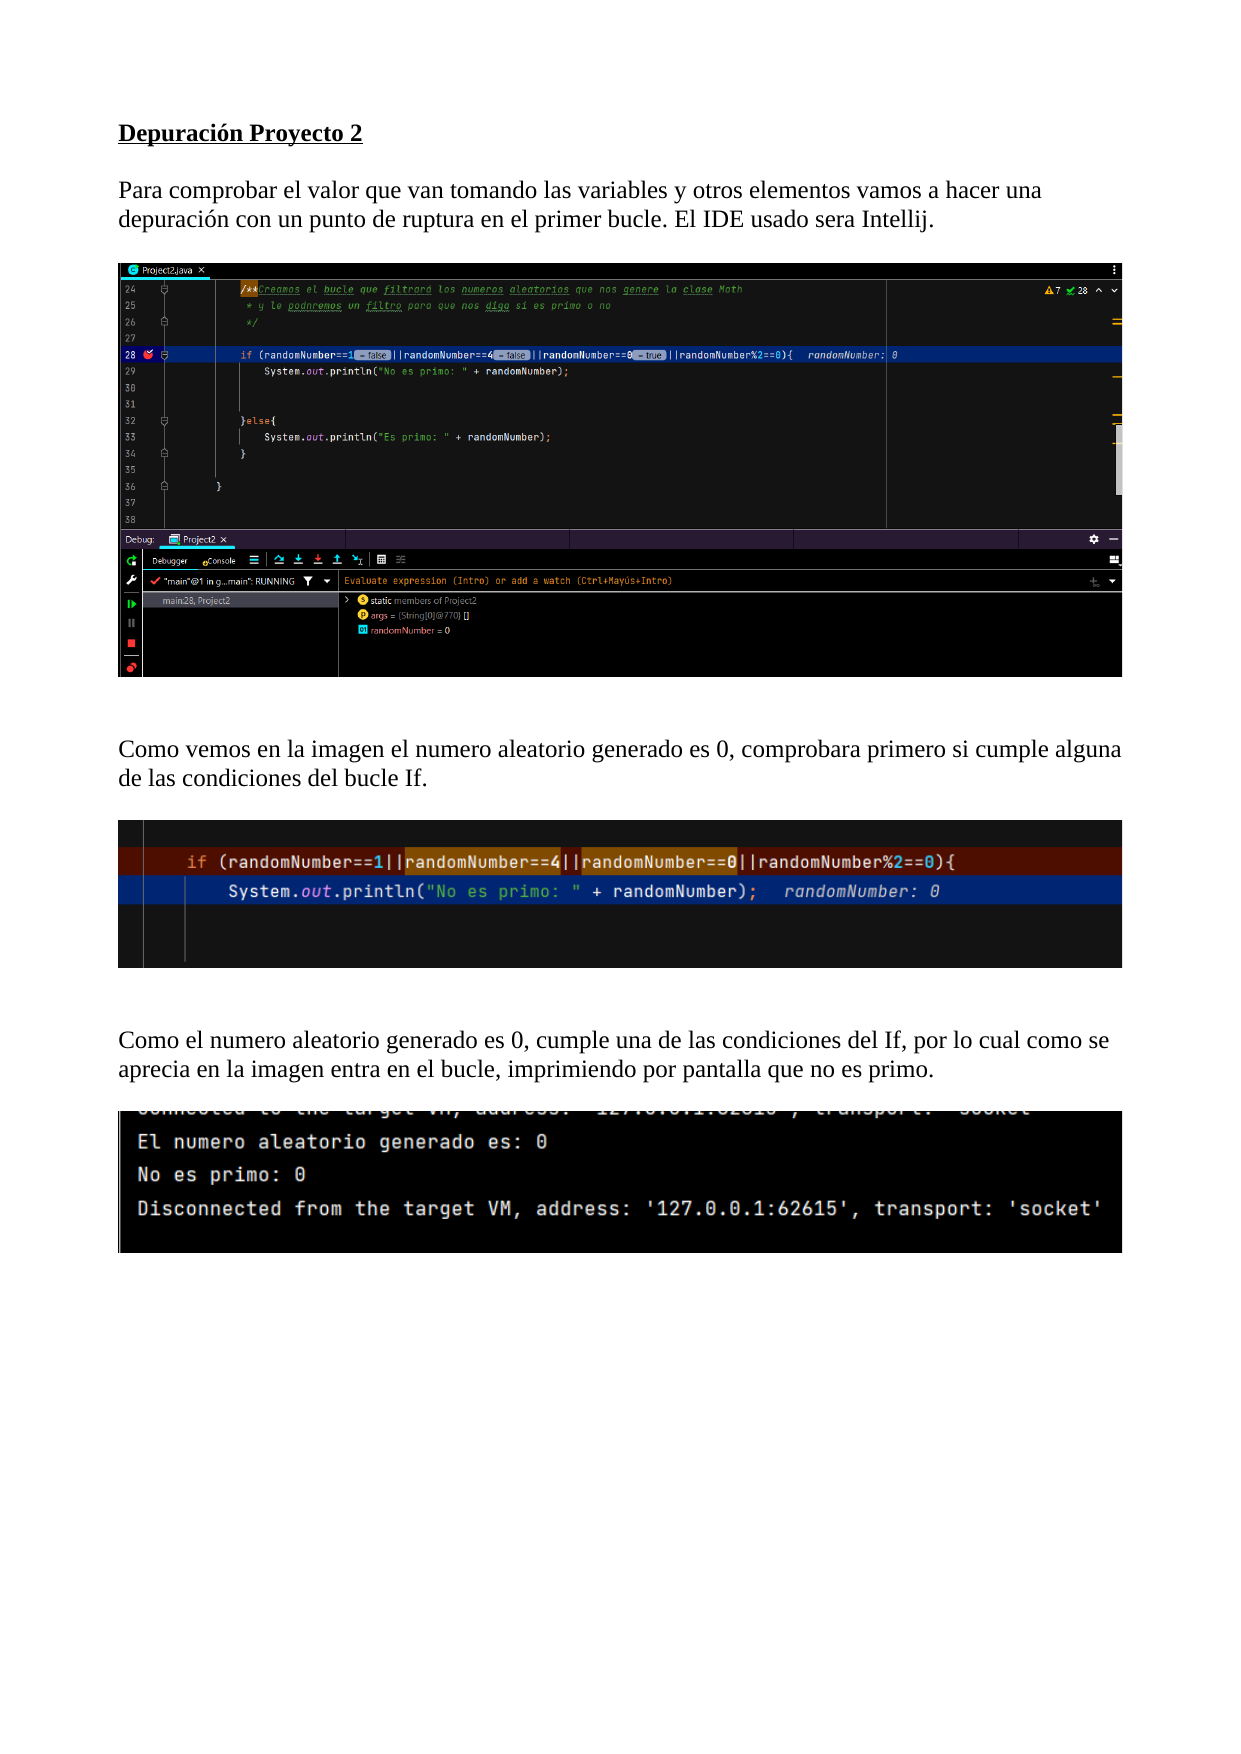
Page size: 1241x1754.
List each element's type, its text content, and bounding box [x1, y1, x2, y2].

text Depuración Proyecto 2 [118, 118, 1122, 147]
picture [118, 820, 1123, 968]
picture [118, 1111, 1123, 1253]
picture [118, 263, 1123, 677]
text Como el numero aleatorio generado es 0, cumple una de las condiciones del If, por lo cual como se aprecia en la imagen entra en el bucle, imprimiendo por pantalla que no es primo. [118, 1025, 1122, 1083]
text Para comprobar el valor que van tomando las variables y otros elementos vamos a hacer una depuración con un punto de ruptura en el primer bucle. El IDE usado sera Intellij. [118, 176, 1122, 233]
text Como vemos en la imagen el numero aleatorio generado es 0, comprobara primero si cumple alguna de las condiciones del bucle If. [118, 734, 1122, 792]
